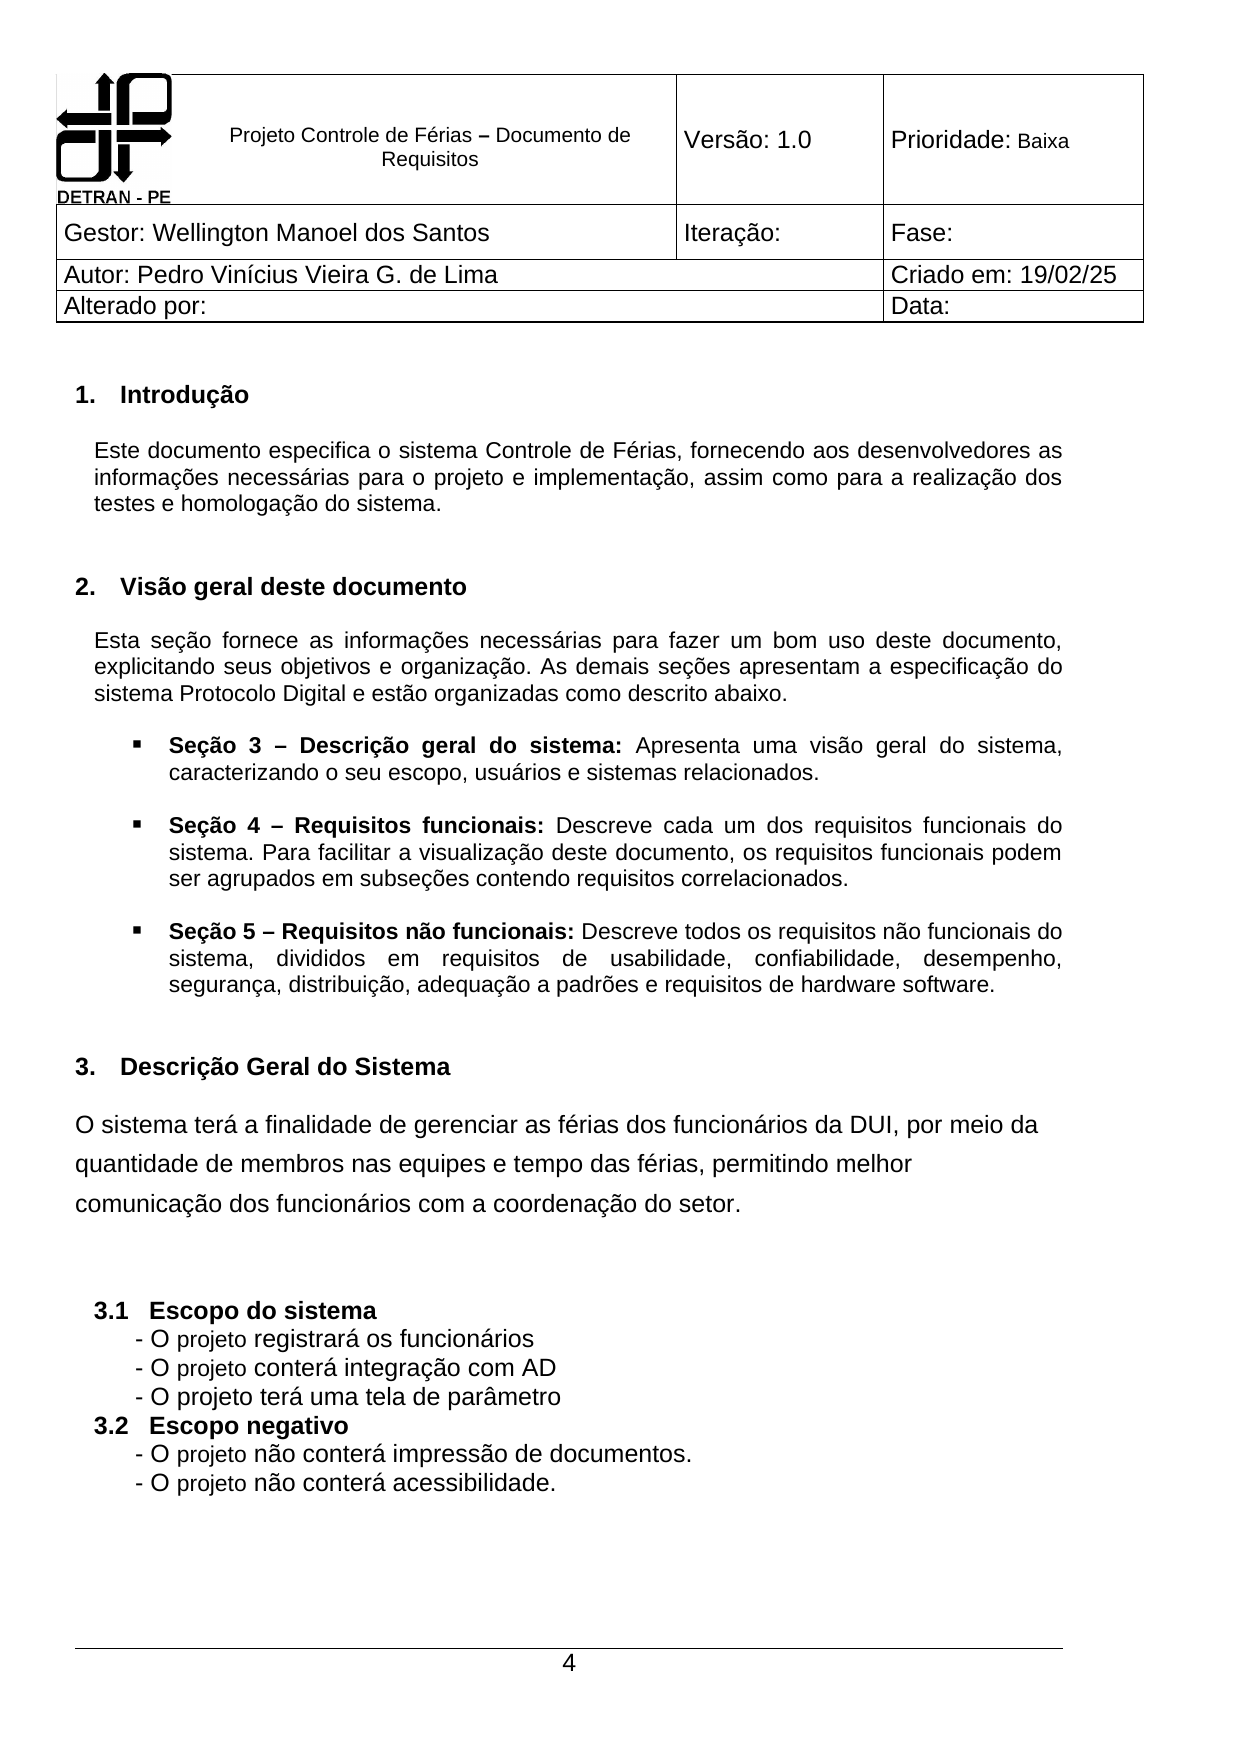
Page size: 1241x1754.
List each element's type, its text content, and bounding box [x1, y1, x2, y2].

text - O projeto não conterá acessibilidade. [94, 1468, 1063, 1497]
subtitle Introdução [75, 380, 1063, 409]
picture [56, 73, 172, 204]
list Seção 5 – Requisitos não funcionais: Descreve todos os requisitos não funcionais do sistema, divididos em requisitos de usabilidade, confiabilidade, desempenho, segurança, distribuição, adequação a padrões e requisitos de hardware software. [131, 918, 1063, 997]
list Seção 3 – Descrição geral do sistema: Apresenta uma visão geral do sistema, caracterizando o seu escopo, usuários e sistemas relacionados. [131, 732, 1063, 785]
subtitle Escopo do sistema [94, 1296, 1063, 1324]
subtitle Descrição Geral do Sistema [75, 1052, 1063, 1081]
text - O projeto registrará os funcionários [135, 1324, 1063, 1353]
text - O projeto terá uma tela de parâmetro [135, 1382, 1063, 1411]
list Seção 4 – Requisitos funcionais: Descreve cada um dos requisitos funcionais do sistema. Para facilitar a visualização deste documento, os requisitos funcionais podem ser agrupados em subseções contendo requisitos correlacionados. [131, 812, 1063, 891]
subtitle Visão geral deste documento [75, 572, 1063, 600]
text - O projeto não conterá impressão de documentos. [94, 1439, 1063, 1468]
subtitle Escopo negativo [94, 1411, 1063, 1439]
text O sistema terá a finalidade de gerenciar as férias dos funcionários da DUI, por meio da quantidade de membros nas equipes e tempo das férias, permitindo melhor comunicação dos funcionários com a coordenação do setor. [75, 1110, 1063, 1218]
text Este documento especifica o sistema Controle de Férias, fornecendo aos desenvolvedores as informações necessárias para o projeto e implementação, assim como para a realização dos testes e homologação do sistema. [94, 437, 1063, 517]
text - O projeto conterá integração com AD [135, 1353, 1063, 1382]
text Esta seção fornece as informações necessárias para fazer um bom uso deste documento, explicitando seus objetivos e organização. As demais seções apresentam a especificação do sistema Protocolo Digital e estão organizadas como descrito abaixo. [94, 627, 1063, 706]
